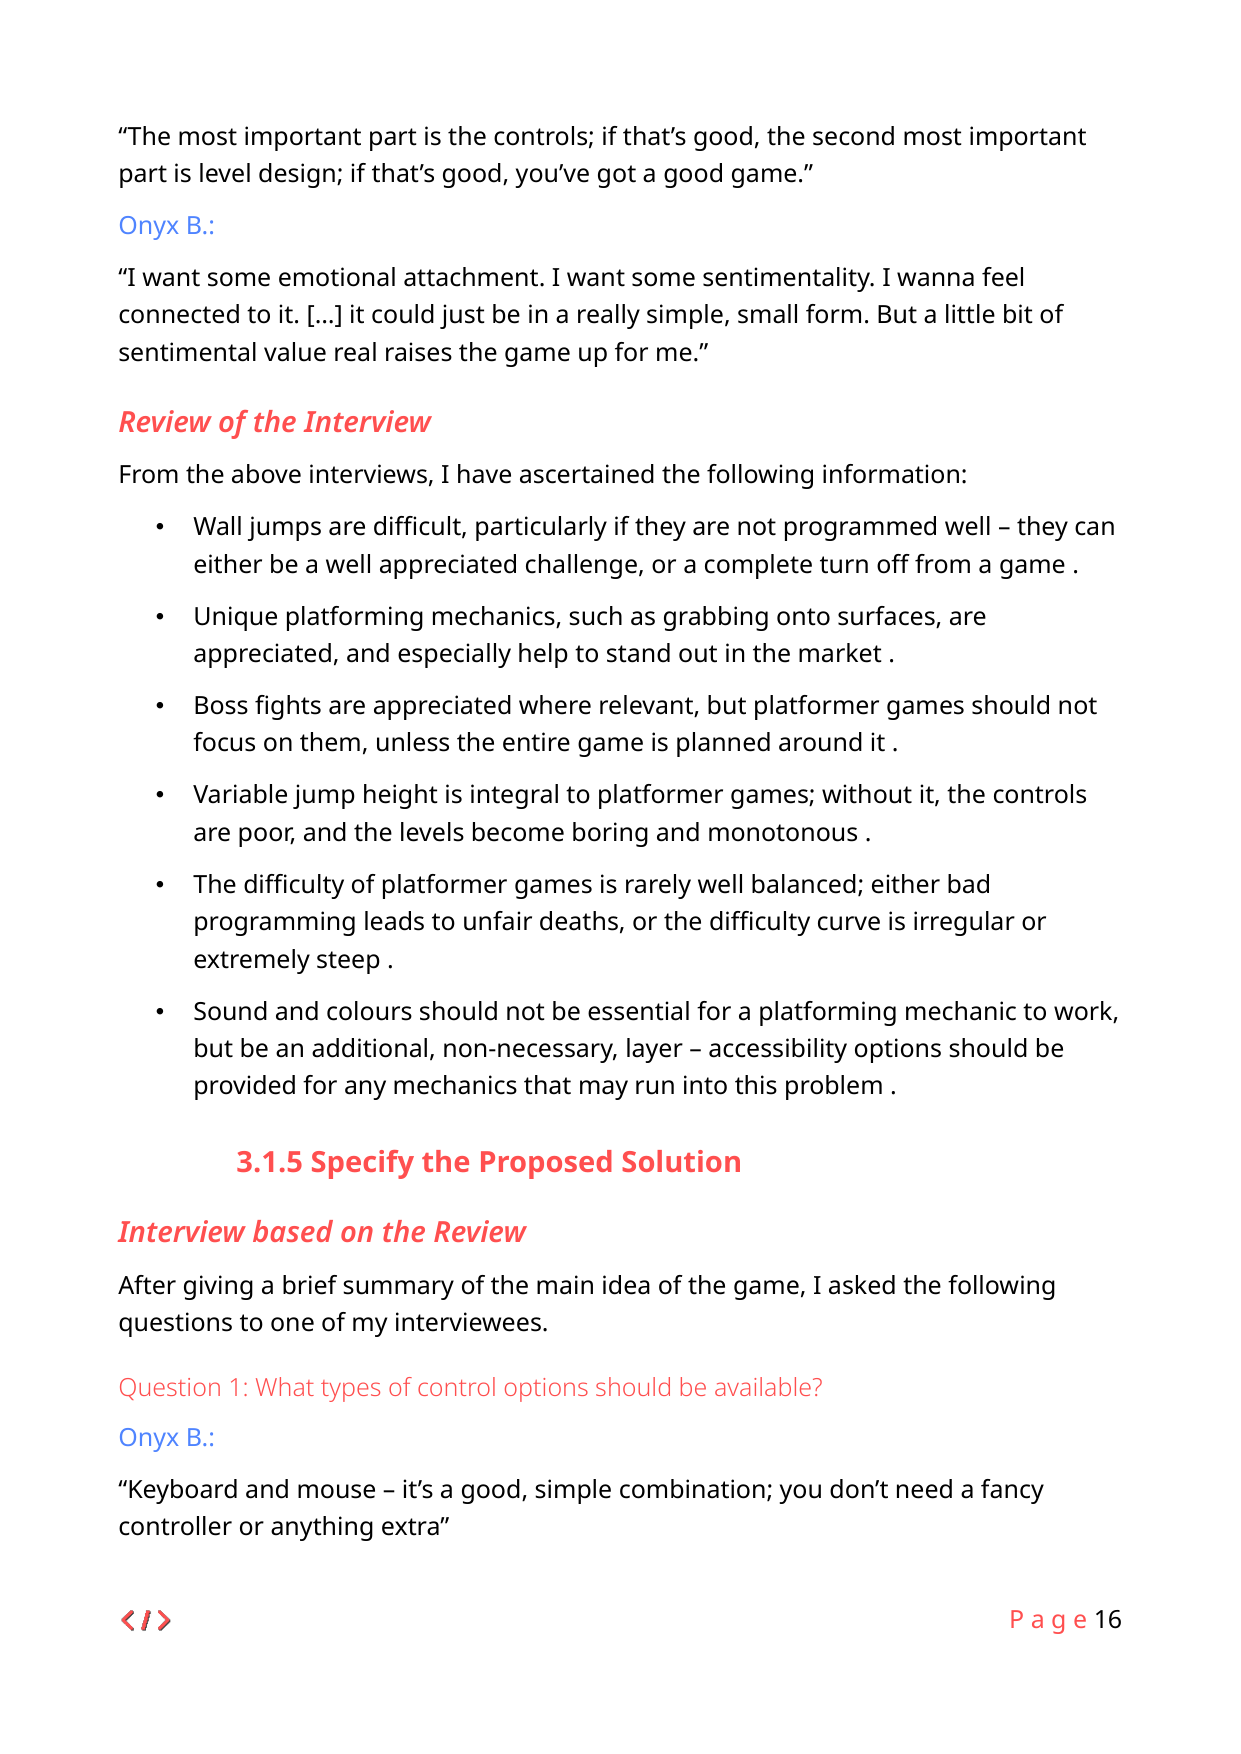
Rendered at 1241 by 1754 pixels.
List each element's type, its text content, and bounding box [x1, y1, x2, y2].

text “Keyboard and mouse – it’s a good, simple combination; you don’t need a fancy controller or anything extra” [118, 1471, 1122, 1543]
list Boss fights are appreciated where relevant, but platformer games should not focus on them, unless the entire game is planned around it . [156, 688, 1122, 759]
subtitle Interview based on the Review [118, 1212, 1122, 1251]
subtitle 3.1.5 Specify the Proposed Solution [118, 1141, 1122, 1181]
list Wall jumps are difficult, particularly if they are not programmed well – they can either be a well appreciated challenge, or a complete turn off from a game . [156, 509, 1122, 580]
list Variable jump height is integral to platformer games; without it, the controls are poor, and the levels become boring and monotonous . [156, 777, 1122, 848]
list Unique platforming mechanics, such as grabbing onto surfaces, are appreciated, and especially help to stand out in the market . [156, 598, 1122, 670]
picture [116, 1591, 175, 1649]
text “I want some emotional attachment. I want some sentimentality. I wanna feel connected to it. […] it could just be in a really simple, small form. But a little bit of sentimental value real raises the game up for me.” [118, 259, 1122, 368]
text From the above interviews, I have ascertained the following information: [118, 457, 1122, 491]
text Onyx B.: [118, 1419, 1122, 1453]
subtitle Question 1: What types of control options should be available? [118, 1369, 1122, 1404]
list Sound and colours should not be essential for a platforming mechanic to work, but be an additional, non-necessary, layer – accessibility options should be provided for any mechanics that may run into this problem . [156, 993, 1122, 1102]
text “The most important part is the controls; if that’s good, the second most important part is level design; if that’s good, you’ve got a good game.” [118, 118, 1122, 189]
text Onyx B.: [118, 207, 1122, 242]
list The difficulty of platformer games is rarely well balanced; either bad programming leads to unfair deaths, or the difficulty curve is irregular or extremely steep . [156, 866, 1122, 975]
text After giving a brief summary of the main idea of the game, I asked the following questions to one of my interviewees. [118, 1268, 1122, 1339]
subtitle Review of the Interview [118, 401, 1122, 441]
